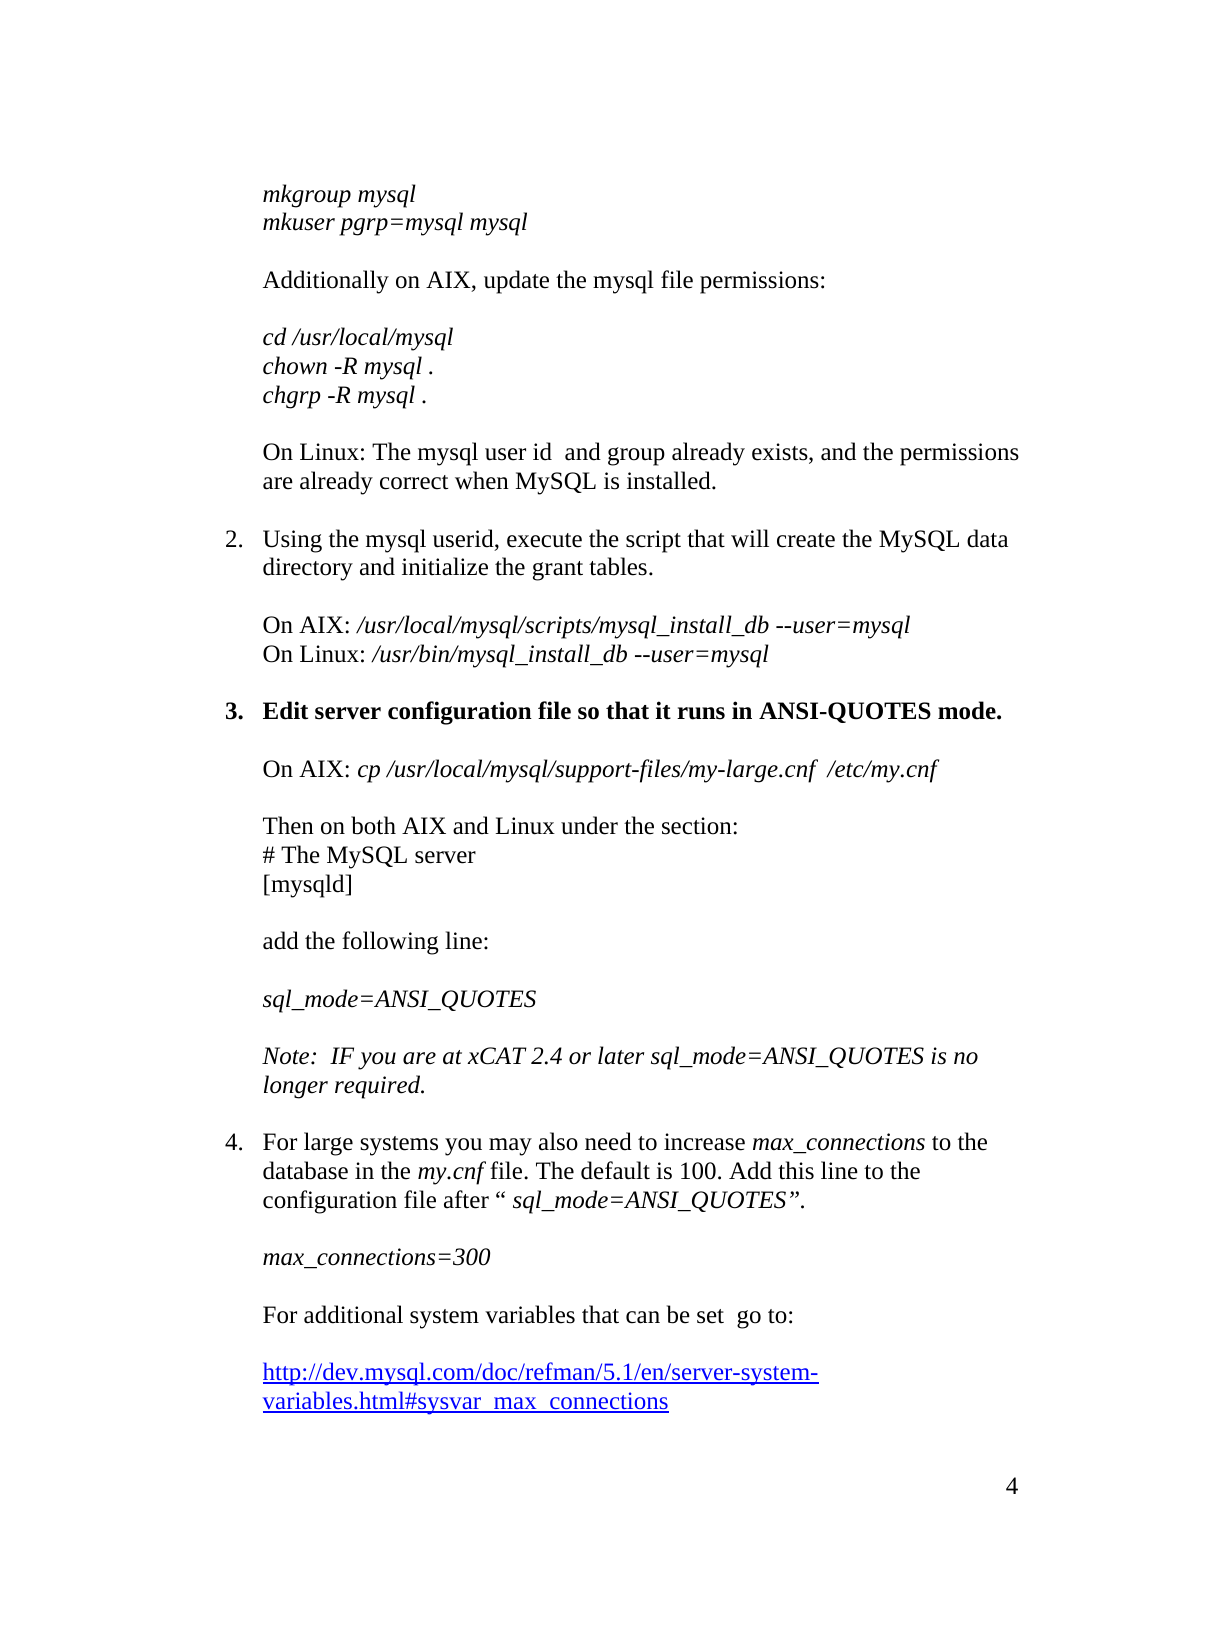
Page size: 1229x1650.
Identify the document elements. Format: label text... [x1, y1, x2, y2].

list [mysqld] [225, 869, 1041, 897]
list On AIX: cp /usr/local/mysql/support-files/my-large.cnf /etc/my.cnf [225, 725, 1041, 782]
list For large systems you may also need to increase max_connections to the database in the my.cnf file. The default is 100. Add this line to the configuration file after “ sql_mode=ANSI_QUOTES”. max_connections=300 [225, 1127, 1041, 1300]
list For additional system variables that can be set go to: [225, 1300, 1041, 1357]
list # The MySQL server [225, 840, 1041, 869]
list add the following line: [225, 926, 1041, 955]
list http://dev.mysql.com/doc/refman/5.1/en/server-system-variables.html#sysvar_max_connections [225, 1357, 1041, 1415]
list chown -R mysql . [225, 351, 1041, 380]
list mkgroup mysql mkuser pgrp=mysql mysql Additionally on AIX, update the mysql file permissions: cd /usr/local/mysql [225, 150, 1041, 351]
list Edit server configuration file so that it runs in ANSI-QUOTES mode. [225, 696, 1041, 725]
text On Linux: /usr/bin/mysql_install_db --user=mysql [262, 639, 1041, 667]
list sql_mode=ANSI_QUOTES [225, 955, 1041, 1012]
list Then on both AIX and Linux under the section: [225, 782, 1041, 840]
text Note: IF you are at xCAT 2.4 or later sql_mode=ANSI_QUOTES is no longer required. [187, 1041, 1041, 1099]
list Using the mysql userid, execute the script that will create the MySQL data directory and initialize the grant tables. On AIX: /usr/local/mysql/scripts/mysql_install_db --user=mysql [225, 524, 1041, 639]
list chgrp -R mysql . On Linux: The mysql user id and group already exists, and the permissions are already correct when MySQL is installed. [225, 380, 1041, 495]
